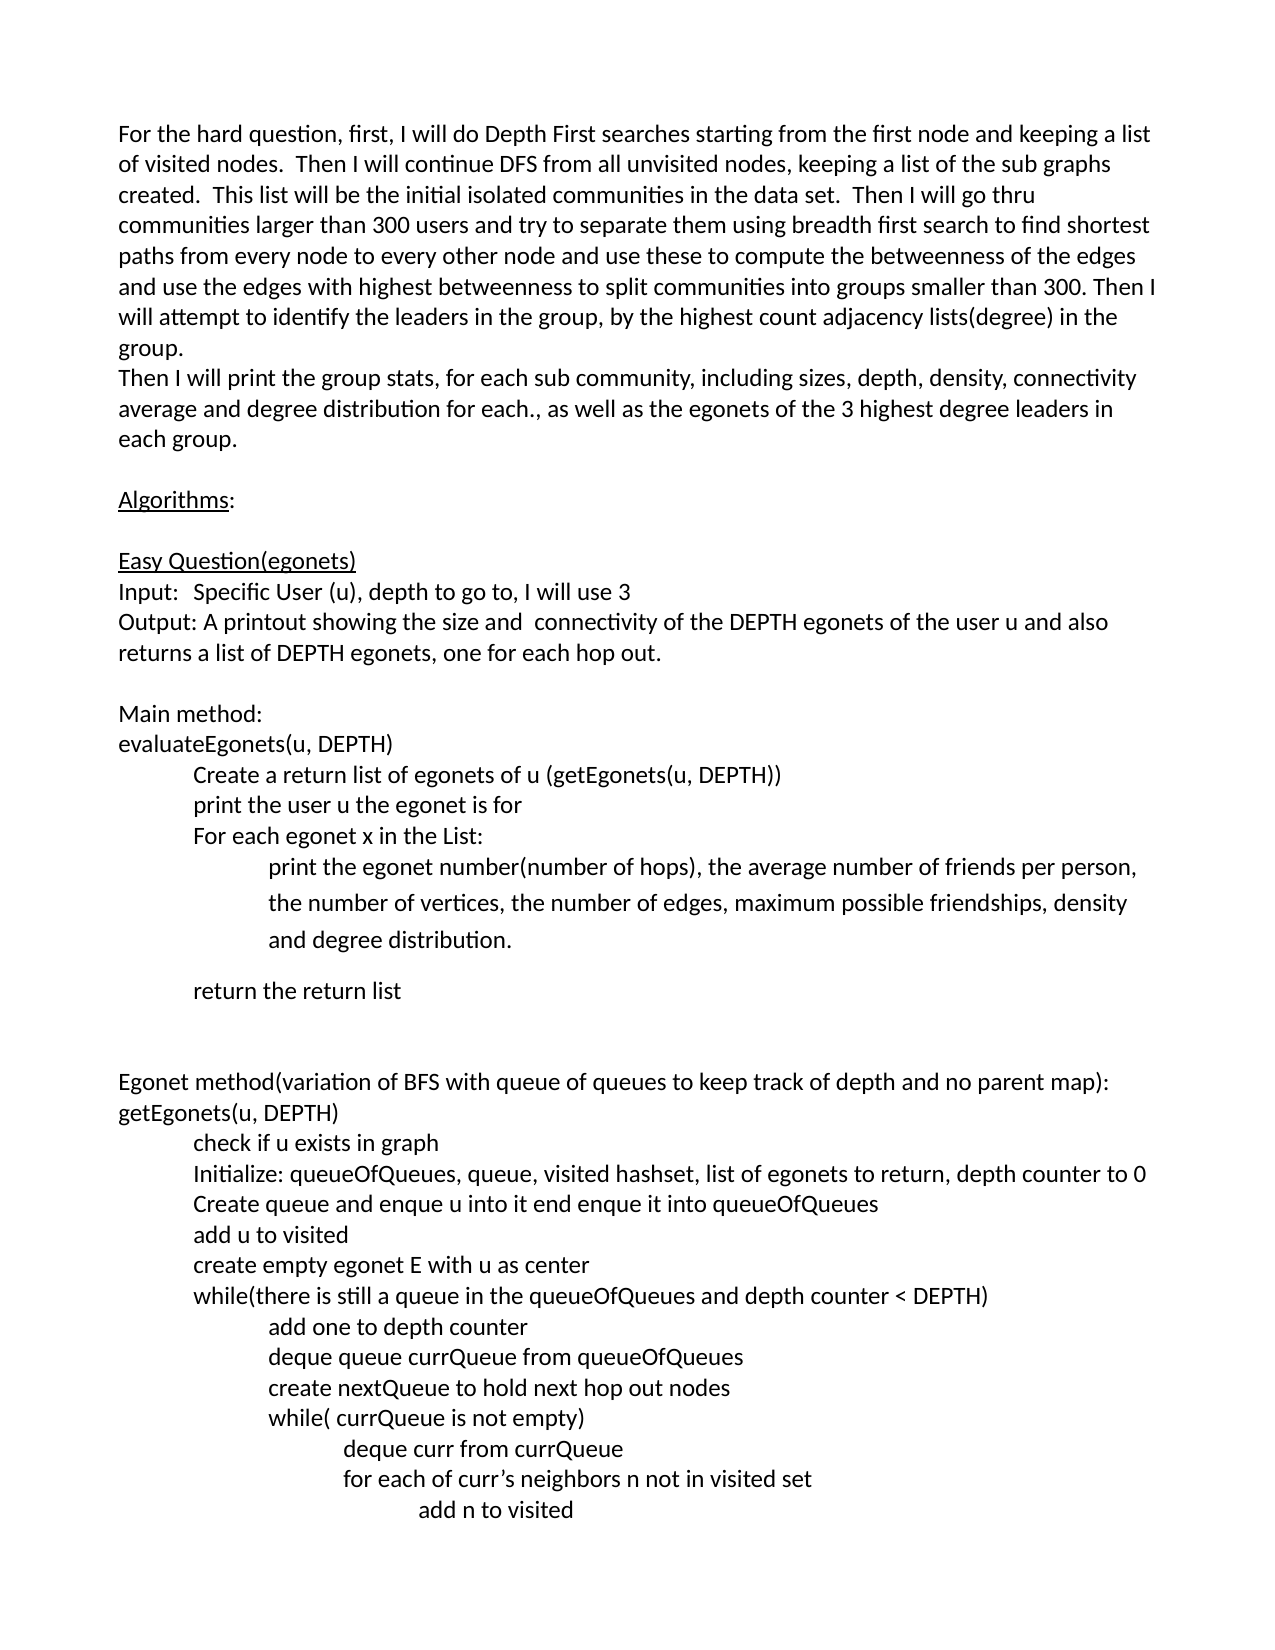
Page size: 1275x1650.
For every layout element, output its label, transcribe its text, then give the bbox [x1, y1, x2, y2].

text deque curr from currQueue [118, 1433, 1157, 1463]
text Create a return list of egonets of u (getEgonets(u, DEPTH)) [118, 759, 1157, 789]
text evaluateEgonets(u, DEPTH) [118, 728, 1157, 759]
text Output: A printout showing the size and connectivity of the DEPTH egonets of the user u and also returns a list of DEPTH egonets, one for each hop out. [118, 606, 1157, 667]
text Easy Question(egonets) [118, 545, 1157, 576]
text Egonet method(variation of BFS with queue of queues to keep track of depth and no parent map): [118, 1066, 1157, 1097]
text while(there is still a queue in the queueOfQueues and depth counter < DEPTH) [118, 1280, 1157, 1311]
text Create queue and enque u into it end enque it into queueOfQueues [118, 1188, 1157, 1219]
text Input: Specific User (u), depth to go to, I will use 3 [118, 576, 1157, 606]
text create empty egonet E with u as center [118, 1249, 1157, 1280]
text add one to depth counter [118, 1311, 1157, 1341]
text return the return list [118, 975, 1157, 1005]
text add n to visited [118, 1494, 1157, 1524]
text print the user u the egonet is for [118, 789, 1157, 820]
text Main method: [118, 698, 1157, 728]
text For each egonet x in the List: [118, 820, 1157, 851]
text Then I will print the group stats, for each sub community, including sizes, depth, density, connectivity average and degree distribution for each., as well as the egonets of the 3 highest degree leaders in each group. [118, 362, 1157, 454]
text create nextQueue to hold next hop out nodes [118, 1372, 1157, 1402]
text Algorithms: [118, 484, 1157, 515]
text Initialize: queueOfQueues, queue, visited hashset, list of egonets to return, depth counter to 0 [118, 1158, 1157, 1188]
text deque queue currQueue from queueOfQueues [118, 1341, 1157, 1372]
text getEgonets(u, DEPTH) [118, 1097, 1157, 1127]
text For the hard question, first, I will do Depth First searches starting from the first node and keeping a list of visited nodes. Then I will continue DFS from all unvisited nodes, keeping a list of the sub graphs created. This list will be the initial isolated communities in the data set. Then I will go thru communities larger than 300 users and try to separate them using breadth first search to find shortest paths from every node to every other node and use these to compute the betweenness of the edges and use the edges with highest betweenness to split communities into groups smaller than 300. Then I will attempt to identify the leaders in the group, by the highest count adjacency lists(degree) in the group. [118, 118, 1157, 362]
text check if u exists in graph [118, 1127, 1157, 1158]
text print the egonet number(number of hops), the average number of friends per person, the number of vertices, the number of edges, maximum possible friendships, density and degree distribution. [118, 851, 1157, 954]
text add u to visited [118, 1219, 1157, 1249]
text for each of curr’s neighbors n not in visited set [118, 1463, 1157, 1494]
text while( currQueue is not empty) [118, 1402, 1157, 1433]
